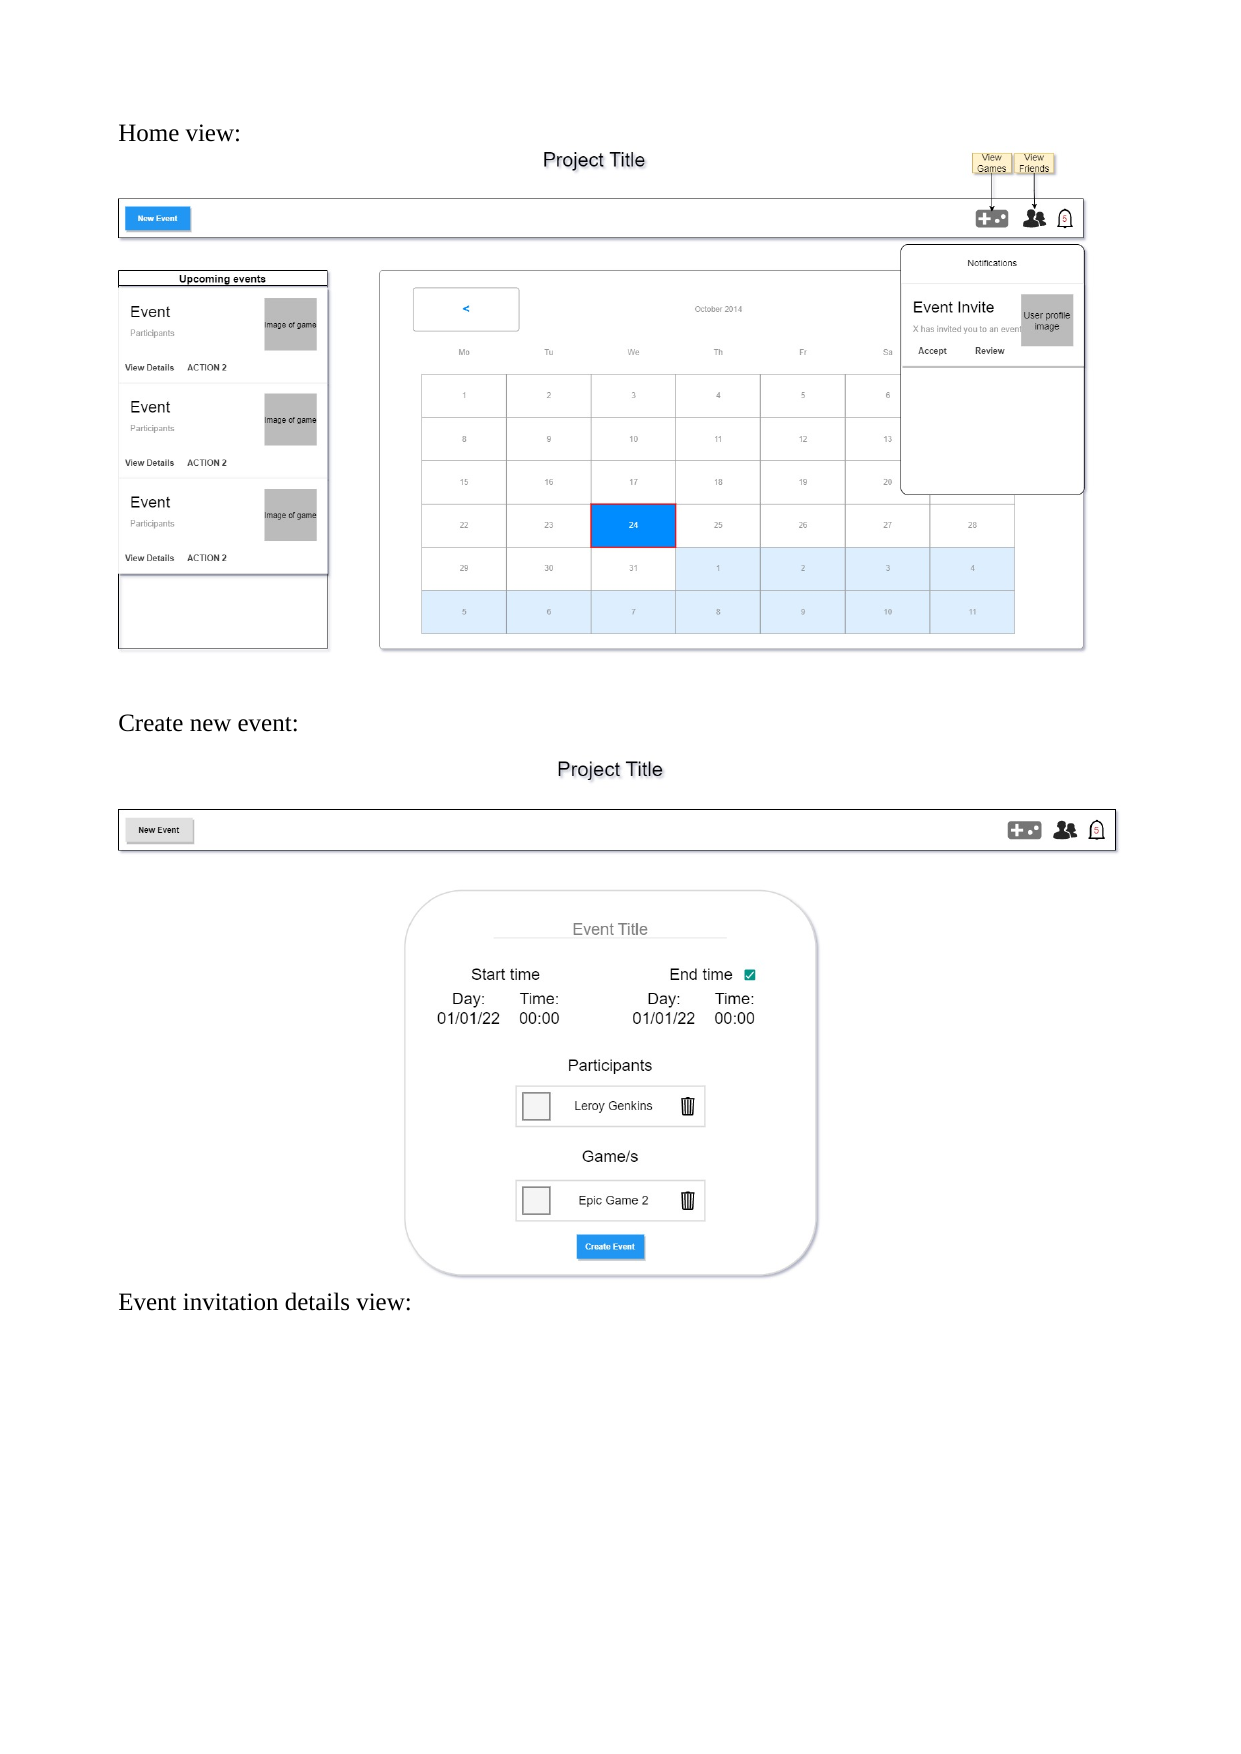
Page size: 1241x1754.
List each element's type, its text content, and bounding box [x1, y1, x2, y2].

text Home view: [118, 118, 1122, 146]
text Event invitation details view: [118, 1283, 1122, 1315]
picture [118, 146, 1123, 656]
picture [118, 755, 1123, 1283]
text Create new event: [118, 708, 1122, 737]
